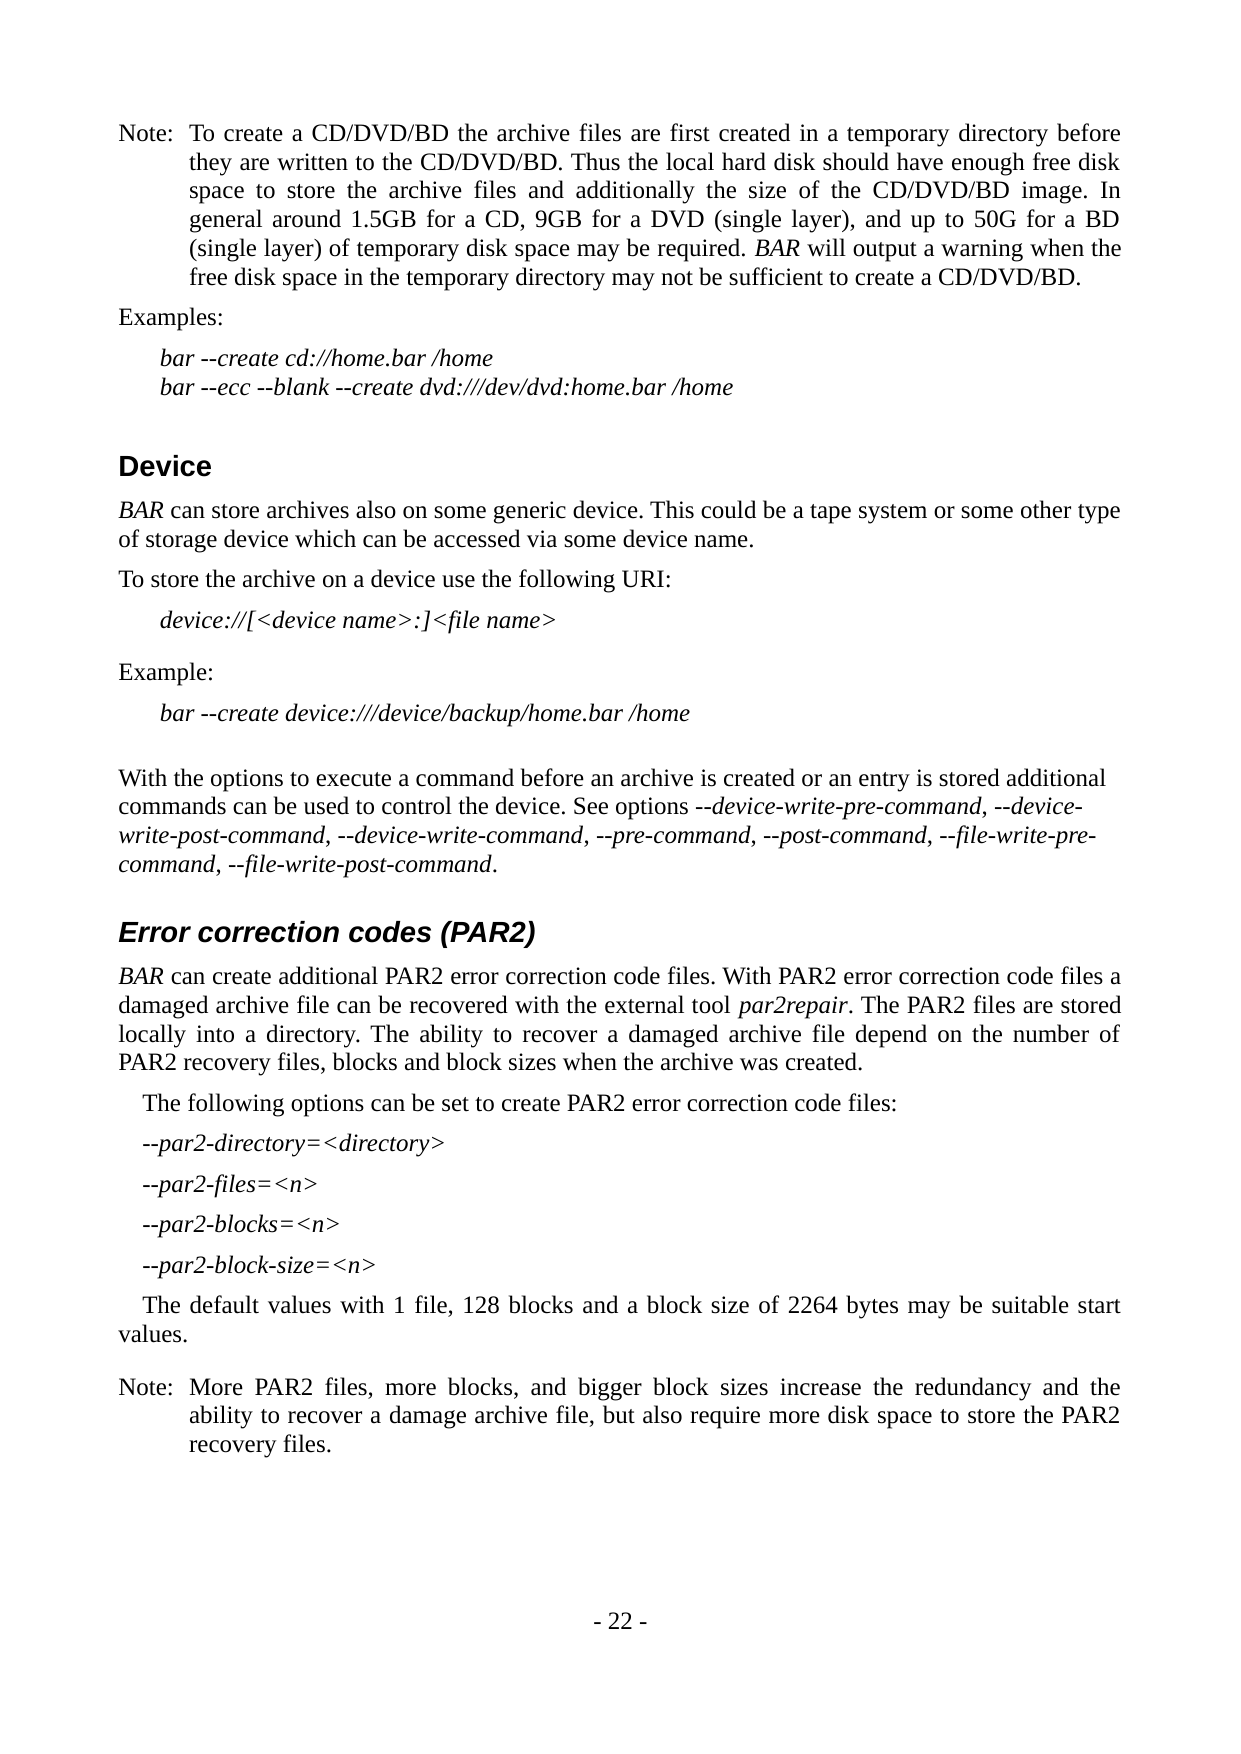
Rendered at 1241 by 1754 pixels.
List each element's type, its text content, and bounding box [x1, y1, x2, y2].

text The default values with 1 file, 128 blocks and a block size of 2264 bytes may be suitable start values. [118, 1291, 1122, 1348]
text --par2-files=<n> [118, 1169, 1122, 1198]
text BAR can create additional PAR2 error correction code files. With PAR2 error correction code files a damaged archive file can be recovered with the external tool par2repair. The PAR2 files are stored locally into a directory. The ability to recover a damaged archive file depend on the number of PAR2 recovery files, blocks and block sizes when the archive was created. [118, 961, 1122, 1076]
text Example: [118, 657, 1122, 686]
text bar --create cd://home.bar /home [159, 343, 1122, 372]
text bar --ecc --blank --create dvd:///dev/dvd:home.bar /home [159, 372, 1122, 400]
text bar --create device:///device/backup/home.bar /home [159, 698, 1122, 727]
subtitle Error correction codes (PAR2) [118, 915, 1122, 949]
text Note: To create a CD/DVD/BD the archive files are first created in a temporary directory before they are written to the CD/DVD/BD. Thus the local hard disk should have enough free disk space to store the archive files and additionally the size of the CD/DVD/BD image. In general around 1.5GB for a CD, 9GB for a DVD (single layer), and up to 50G for a BD (single layer) of temporary disk space may be required. BAR will output a warning when the free disk space in the temporary directory may not be sufficient to create a CD/DVD/BD. [118, 118, 1122, 291]
text To store the archive on a device use the following URI: [118, 564, 1122, 593]
text --par2-block-size=<n> [118, 1250, 1122, 1279]
text Examples: [118, 302, 1122, 331]
text device://[<device name>:]<file name> [159, 605, 1122, 634]
text Note: More PAR2 files, more blocks, and bigger block sizes increase the redundancy and the ability to recover a damage archive file, but also require more disk space to store the PAR2 recovery files. [118, 1372, 1122, 1458]
text BAR can store archives also on some generic device. This could be a tape system or some other type of storage device which can be accessed via some device name. [118, 495, 1122, 553]
text With the options to execute a command before an archive is created or an entry is stored additional commands can be used to control the device. See options --device-write-pre-command, --device-write-post-command, --device-write-command, --pre-command, --post-command, --file-write-pre-command, --file-write-post-command. [118, 763, 1122, 878]
text --par2-directory=<directory> [118, 1128, 1122, 1157]
text --par2-blocks=<n> [118, 1209, 1122, 1238]
text The following options can be set to create PAR2 error correction code files: [118, 1088, 1122, 1117]
subtitle Device [118, 449, 1122, 483]
